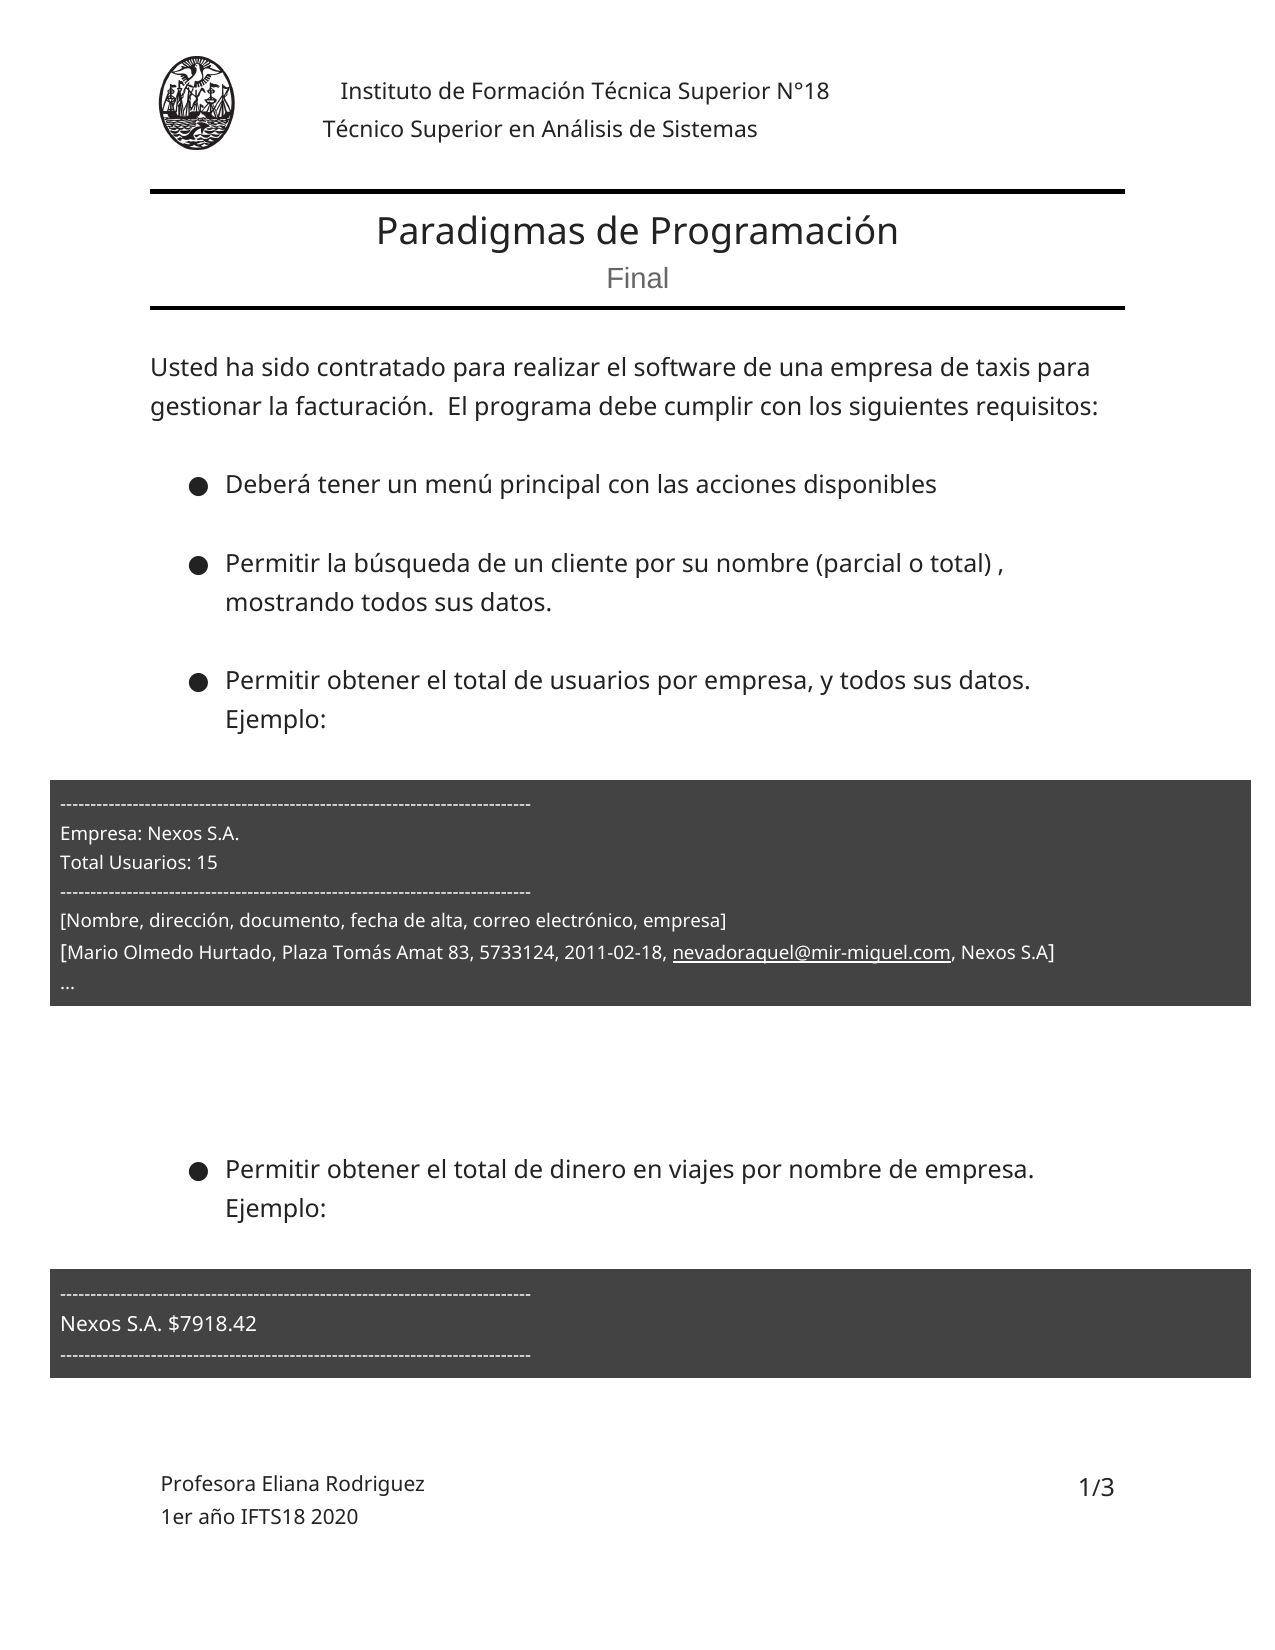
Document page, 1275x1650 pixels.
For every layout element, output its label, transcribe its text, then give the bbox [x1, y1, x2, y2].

table_header ------------------------------------------------------------------------------ Nexos S.A. $7918.42 ------------------------------------------------------------------------------ [50, 1269, 1251, 1378]
list Permitir la búsqueda de un cliente por su nombre (parcial o total) , mostrando todos sus datos. [187, 545, 1125, 658]
list Deberá tener un menú principal con las acciones disponibles [187, 467, 1125, 540]
list Permitir obtener el total de usuarios por empresa, y todos sus datos. Ejemplo: [187, 663, 1125, 775]
list Permitir obtener el total de dinero en viajes por nombre de empresa. Ejemplo: [187, 1152, 1125, 1264]
picture [150, 56, 243, 150]
table_header Paradigmas de Programación Final [150, 194, 1125, 306]
text Usted ha sido contratado para realizar el software de una empresa de taxis para gestionar la facturación. El programa debe cumplir con los siguientes requisitos: [150, 349, 1125, 423]
table_header ------------------------------------------------------------------------------ Empresa: Nexos S.A. Total Usuarios: 15 ------------------------------------------------------------------------------ [Nombre, dirección, documento, fecha de alta, correo electrónico, empresa] [Mario Olmedo Hurtado, Plaza Tomás Amat 83, 5733124, 2011-02-18, nevadoraquel@mir-miguel.com, Nexos S.A] ... [50, 780, 1251, 1006]
